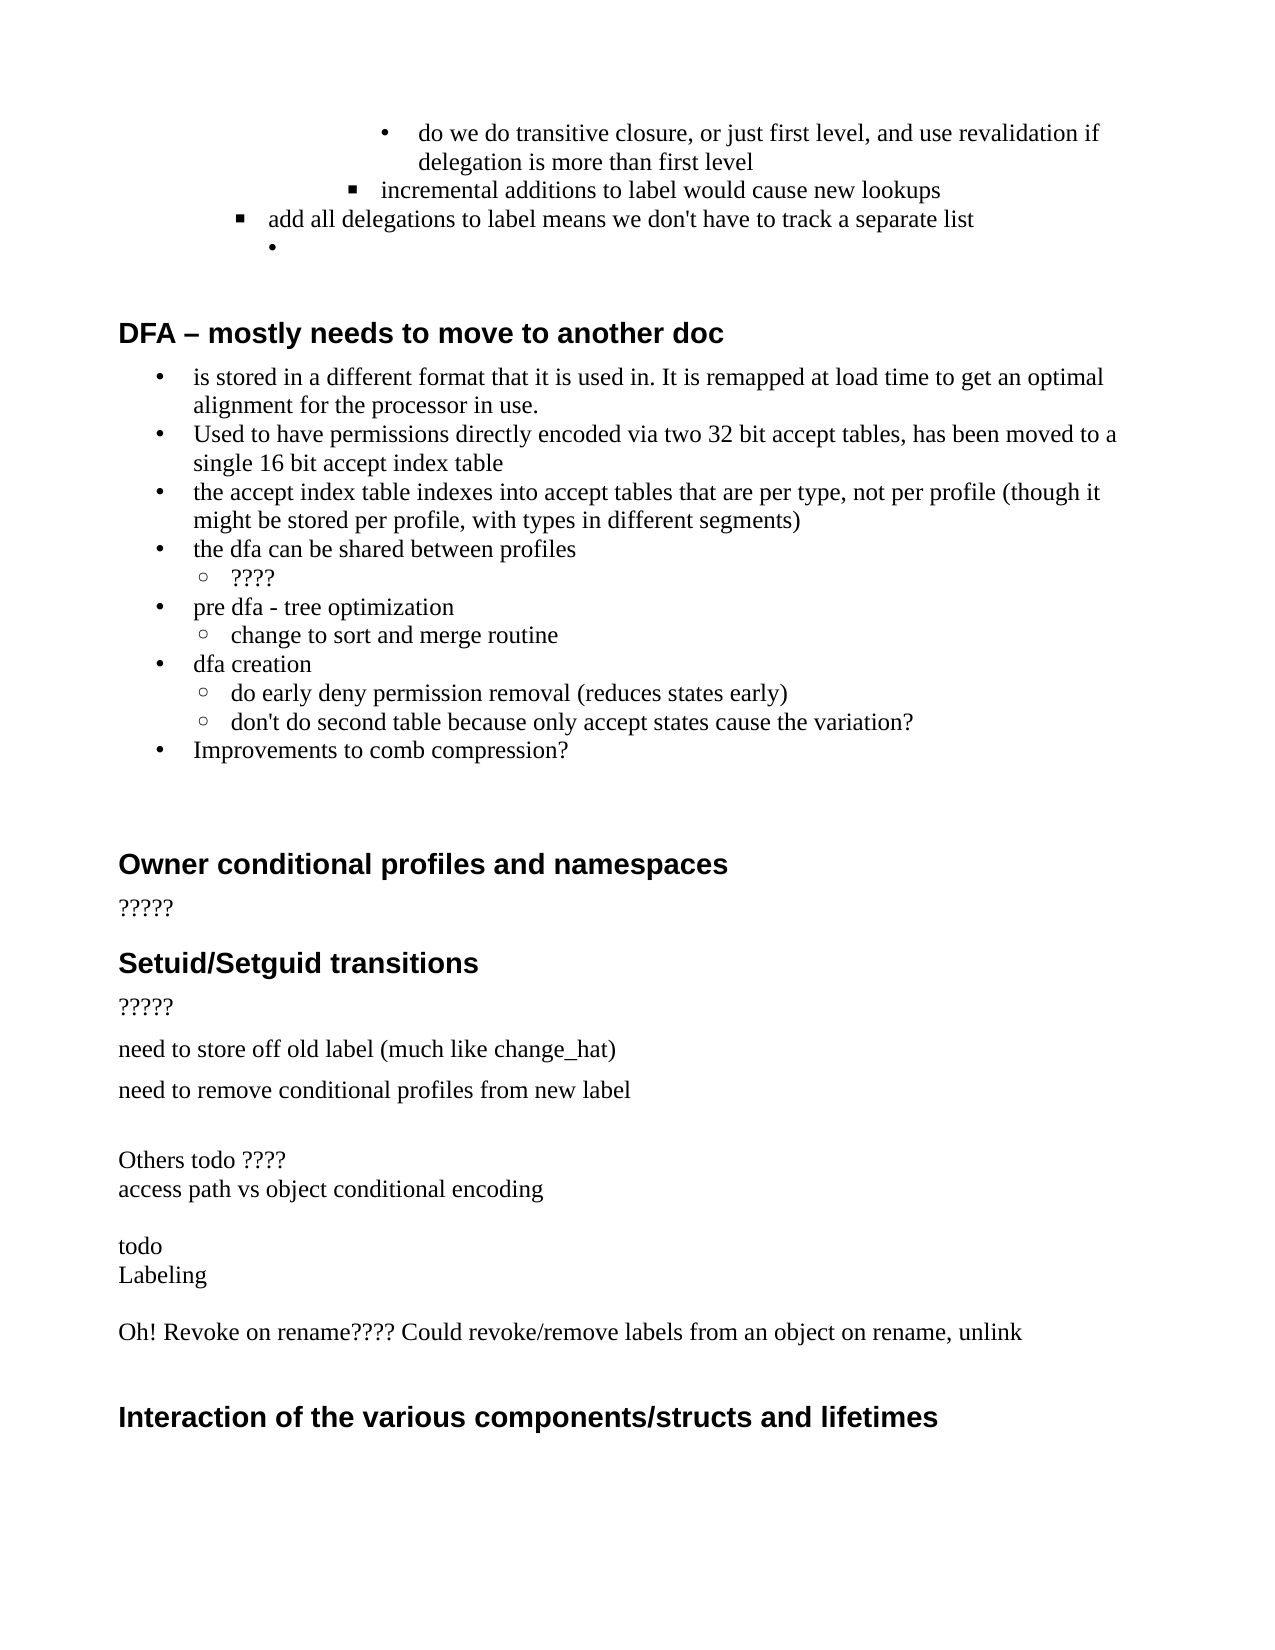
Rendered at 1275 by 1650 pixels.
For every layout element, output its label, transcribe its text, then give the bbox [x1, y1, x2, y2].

text ????? [118, 893, 1157, 921]
text Others todo ???? [118, 1145, 1157, 1174]
list incremental additions to label would cause new lookups [343, 176, 1157, 204]
text access path vs object conditional encoding [118, 1174, 1157, 1202]
text need to store off old label (much like change_hat) [118, 1034, 1157, 1062]
list pre dfa - tree optimization [156, 592, 1157, 620]
list is stored in a different format that it is used in. It is remapped at load time to get an optimal alignment for the processor in use. [156, 362, 1157, 419]
list ???? [193, 563, 1157, 592]
list add all delegations to label means we don't have to track a separate list [231, 204, 1157, 233]
text todo [118, 1231, 1157, 1260]
list change to sort and merge routine [193, 620, 1157, 649]
subtitle Owner conditional profiles and namespaces [118, 847, 1157, 880]
text Oh! Revoke on rename???? Could revoke/remove labels from an object on rename, unlink [118, 1317, 1157, 1346]
list Used to have permissions directly encoded via two 32 bit accept tables, has been moved to a single 16 bit accept index table [156, 419, 1157, 477]
list Improvements to comb compression? [156, 735, 1157, 764]
text Labeling [118, 1260, 1157, 1289]
list dfa creation [156, 649, 1157, 678]
list do we do transitive closure, or just first level, and use revalidation if delegation is more than first level [381, 118, 1157, 176]
list do early deny permission removal (reduces states early) [193, 678, 1157, 707]
list the accept index table indexes into accept tables that are per type, not per profile (though it might be stored per profile, with types in different segments) [156, 477, 1157, 534]
list don't do second table because only accept states cause the variation? [193, 707, 1157, 735]
subtitle DFA – mostly needs to move to another doc [118, 316, 1157, 349]
subtitle Setuid/Setguid transitions [118, 946, 1157, 980]
list the dfa can be shared between profiles [156, 534, 1157, 563]
text ????? [118, 992, 1157, 1021]
subtitle Interaction of the various components/structs and lifetimes [118, 1400, 1157, 1433]
text need to remove conditional profiles from new label [118, 1075, 1157, 1104]
